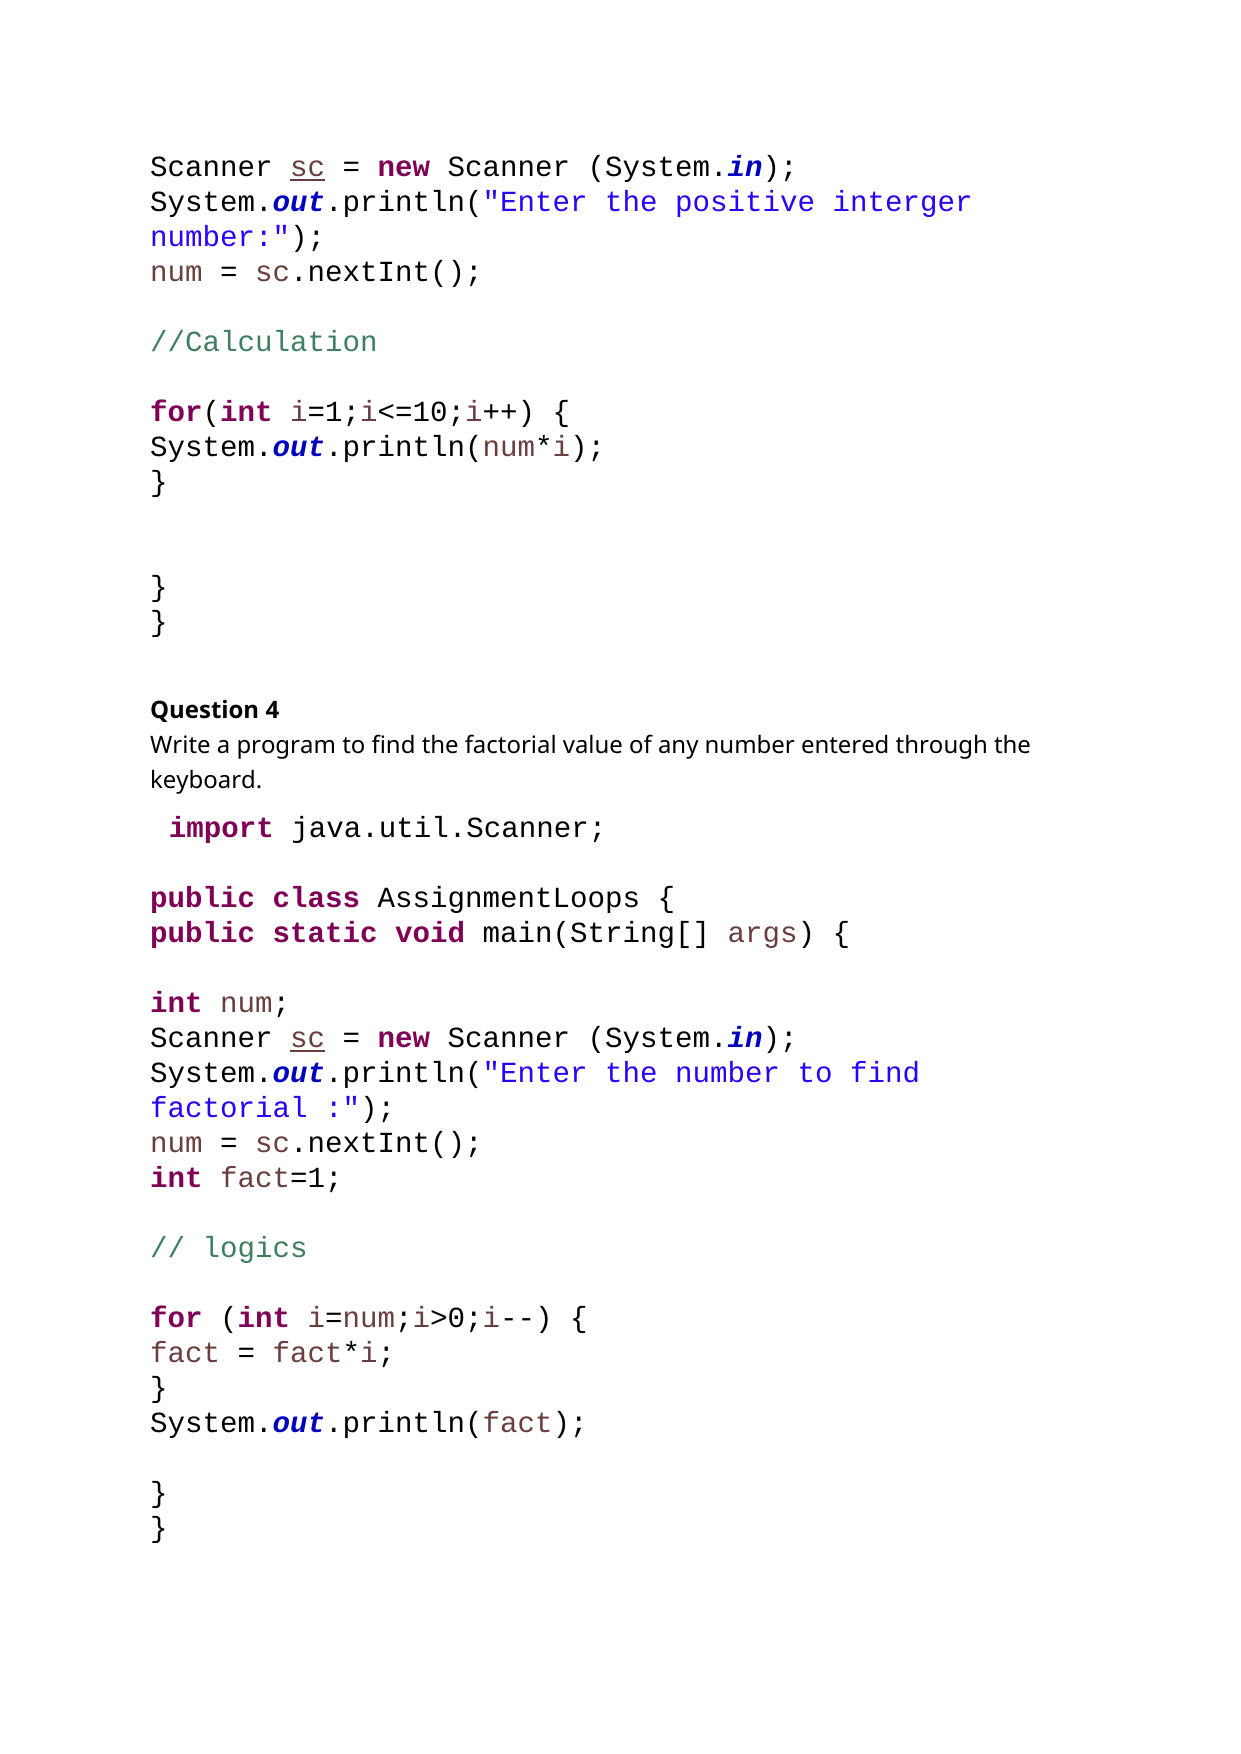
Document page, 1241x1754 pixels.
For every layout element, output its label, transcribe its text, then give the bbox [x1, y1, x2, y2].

text for (int i=num;i>0;i--) { [150, 1301, 1090, 1336]
text System.out.println("Enter the positive interger number:"); [150, 185, 1090, 255]
text System.out.println(num*i); [150, 430, 1090, 465]
text num = sc.nextInt(); [150, 255, 1090, 290]
text public class AssignmentLoops { [150, 881, 1090, 916]
text System.out.println(fact); [150, 1406, 1090, 1441]
text } [150, 1371, 1090, 1406]
text System.out.println("Enter the number to find factorial :"); [150, 1056, 1090, 1126]
text Scanner sc = new Scanner (System.in); [150, 1021, 1090, 1056]
text //Calculation [150, 325, 1090, 360]
text public static void main(String[] args) { [150, 916, 1090, 951]
text int num; [150, 986, 1090, 1021]
text fact = fact*i; [150, 1336, 1090, 1371]
text import java.util.Scanner; [150, 811, 1090, 846]
text } [150, 1511, 1090, 1546]
text // logics [150, 1231, 1090, 1266]
text Write a program to find the factorial value of any number entered through the keyboard. [150, 726, 1090, 796]
text Question 4 [150, 691, 1090, 726]
text for(int i=1;i<=10;i++) { [150, 395, 1090, 430]
text } [150, 465, 1090, 500]
text } [150, 605, 1090, 640]
text } [150, 1476, 1090, 1511]
text num = sc.nextInt(); [150, 1126, 1090, 1161]
text Scanner sc = new Scanner (System.in); [150, 150, 1090, 185]
text int fact=1; [150, 1161, 1090, 1196]
text } [150, 570, 1090, 605]
